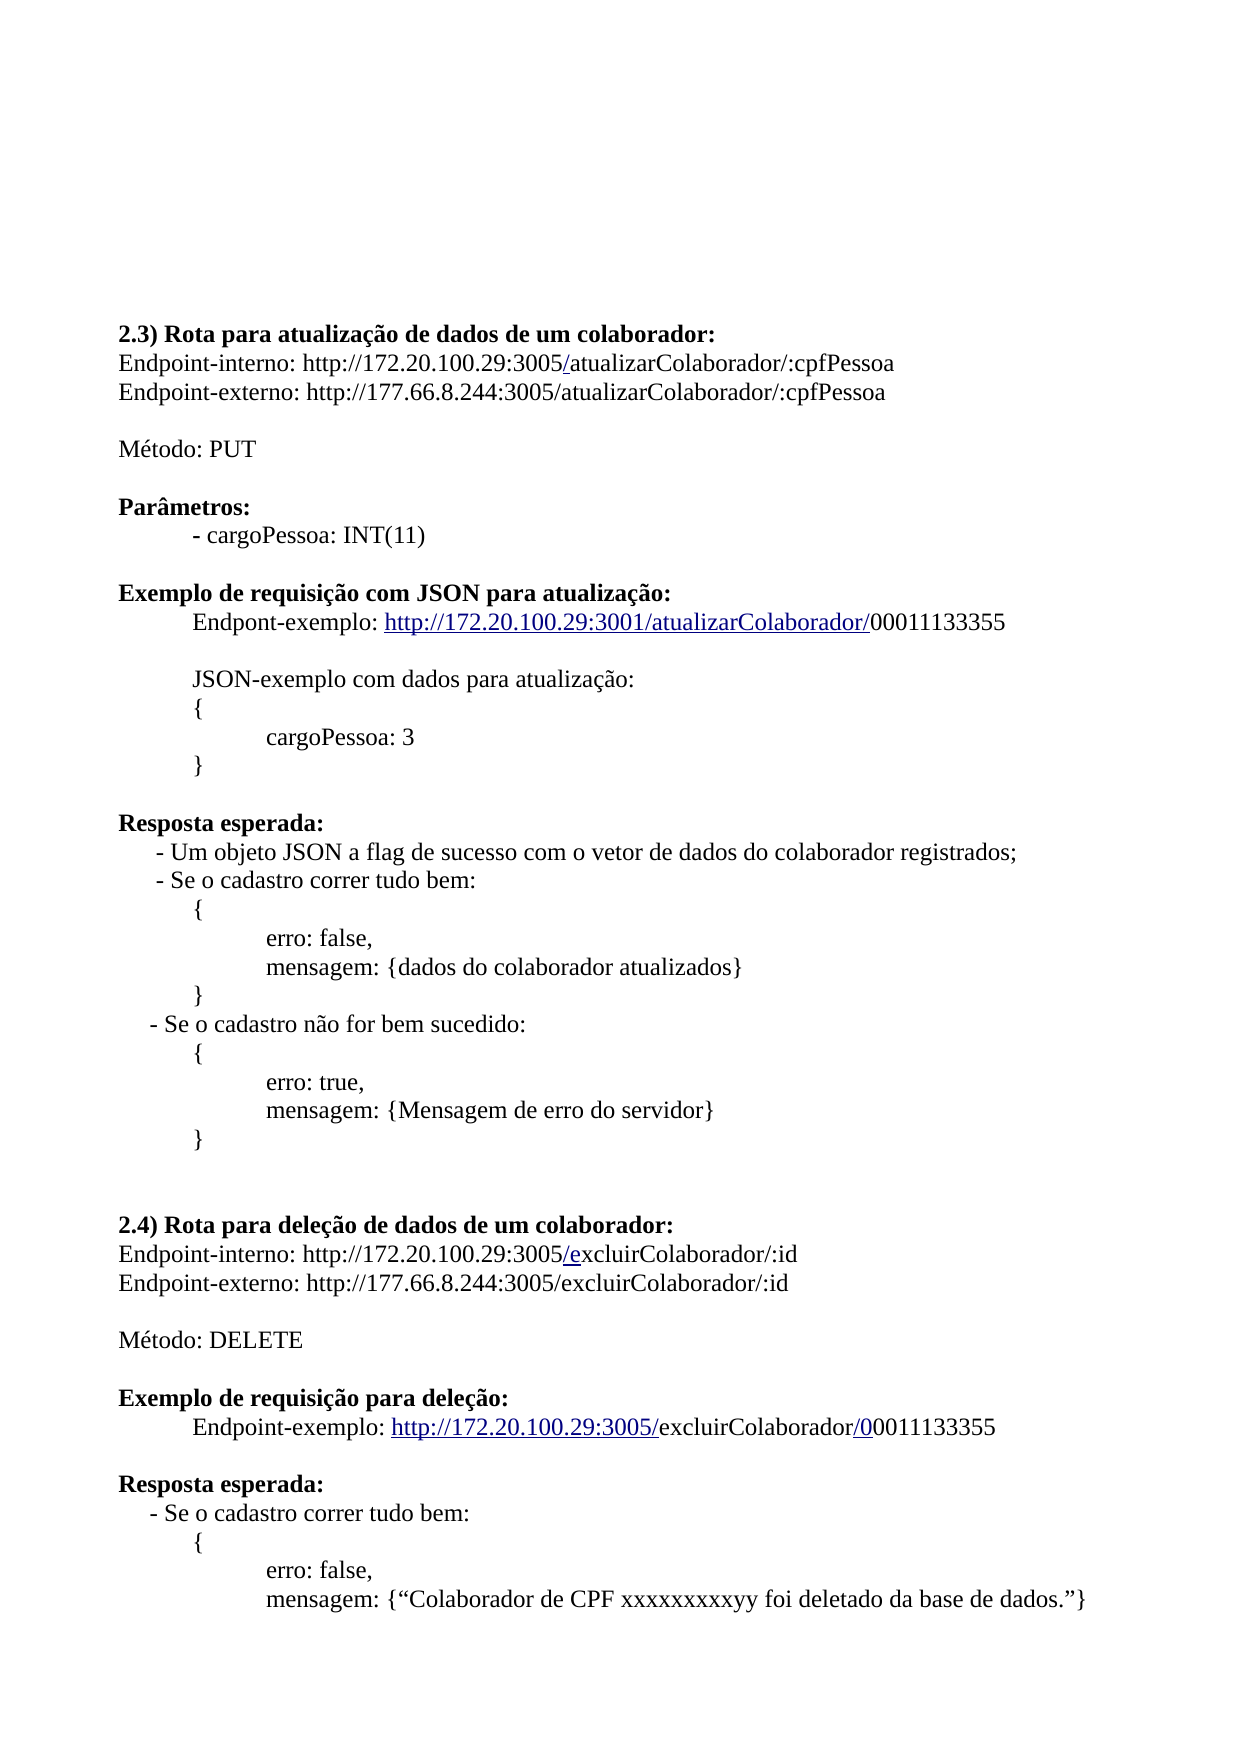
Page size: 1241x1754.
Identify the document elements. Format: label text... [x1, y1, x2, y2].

text Parâmetros: [118, 492, 1122, 521]
text erro: false, [118, 1556, 1122, 1584]
text erro: false, [118, 923, 1122, 952]
text - Se o cadastro correr tudo bem: [118, 866, 1122, 894]
text mensagem: {dados do colaborador atualizados} [118, 952, 1122, 981]
text JSON-exemplo com dados para atualização: [118, 664, 1122, 693]
text - Se o cadastro não for bem sucedido: { [118, 1009, 1122, 1067]
text erro: true, [118, 1067, 1122, 1096]
text 2.3) Rota para atualização de dados de um colaborador: [118, 319, 1122, 348]
text - cargoPessoa: INT(11) [118, 521, 1122, 549]
text } [118, 981, 1122, 1009]
text Endpoint-externo: http://177.66.8.244:3005/excluirColaborador/:id [118, 1268, 1122, 1297]
text cargoPessoa: 3 [118, 722, 1122, 751]
text } [118, 1124, 1122, 1153]
text { [118, 693, 1122, 722]
text Endpoint-interno: http://172.20.100.29:3005/atualizarColaborador/:cpfPessoa [118, 348, 1122, 377]
text Endpoint-externo: http://177.66.8.244:3005/atualizarColaborador/:cpfPessoa [118, 377, 1122, 406]
text Resposta esperada: [118, 808, 1122, 837]
text } [118, 751, 1122, 779]
text - Um objeto JSON a flag de sucesso com o vetor de dados do colaborador registrados; [118, 837, 1122, 866]
text { [118, 1527, 1122, 1556]
text Exemplo de requisição com JSON para atualização: Endpont-exemplo: http://172.20.100.29:3001/atualizarColaborador/00011133355 [118, 578, 1122, 636]
text 2.4) Rota para deleção de dados de um colaborador: [118, 1211, 1122, 1239]
text { [118, 894, 1122, 923]
text mensagem: {“Colaborador de CPF xxxxxxxxxyy foi deletado da base de dados.”} [118, 1584, 1122, 1613]
text Exemplo de requisição para deleção: Endpoint-exemplo: http://172.20.100.29:3005/excluirColaborador/00011133355 [118, 1383, 1122, 1441]
text Endpoint-interno: http://172.20.100.29:3005/excluirColaborador/:id [118, 1239, 1122, 1268]
text mensagem: {Mensagem de erro do servidor} [118, 1096, 1122, 1124]
text Método: DELETE [118, 1326, 1122, 1354]
text Resposta esperada: [118, 1469, 1122, 1498]
text Método: PUT [118, 434, 1122, 463]
text - Se o cadastro correr tudo bem: [118, 1498, 1122, 1527]
